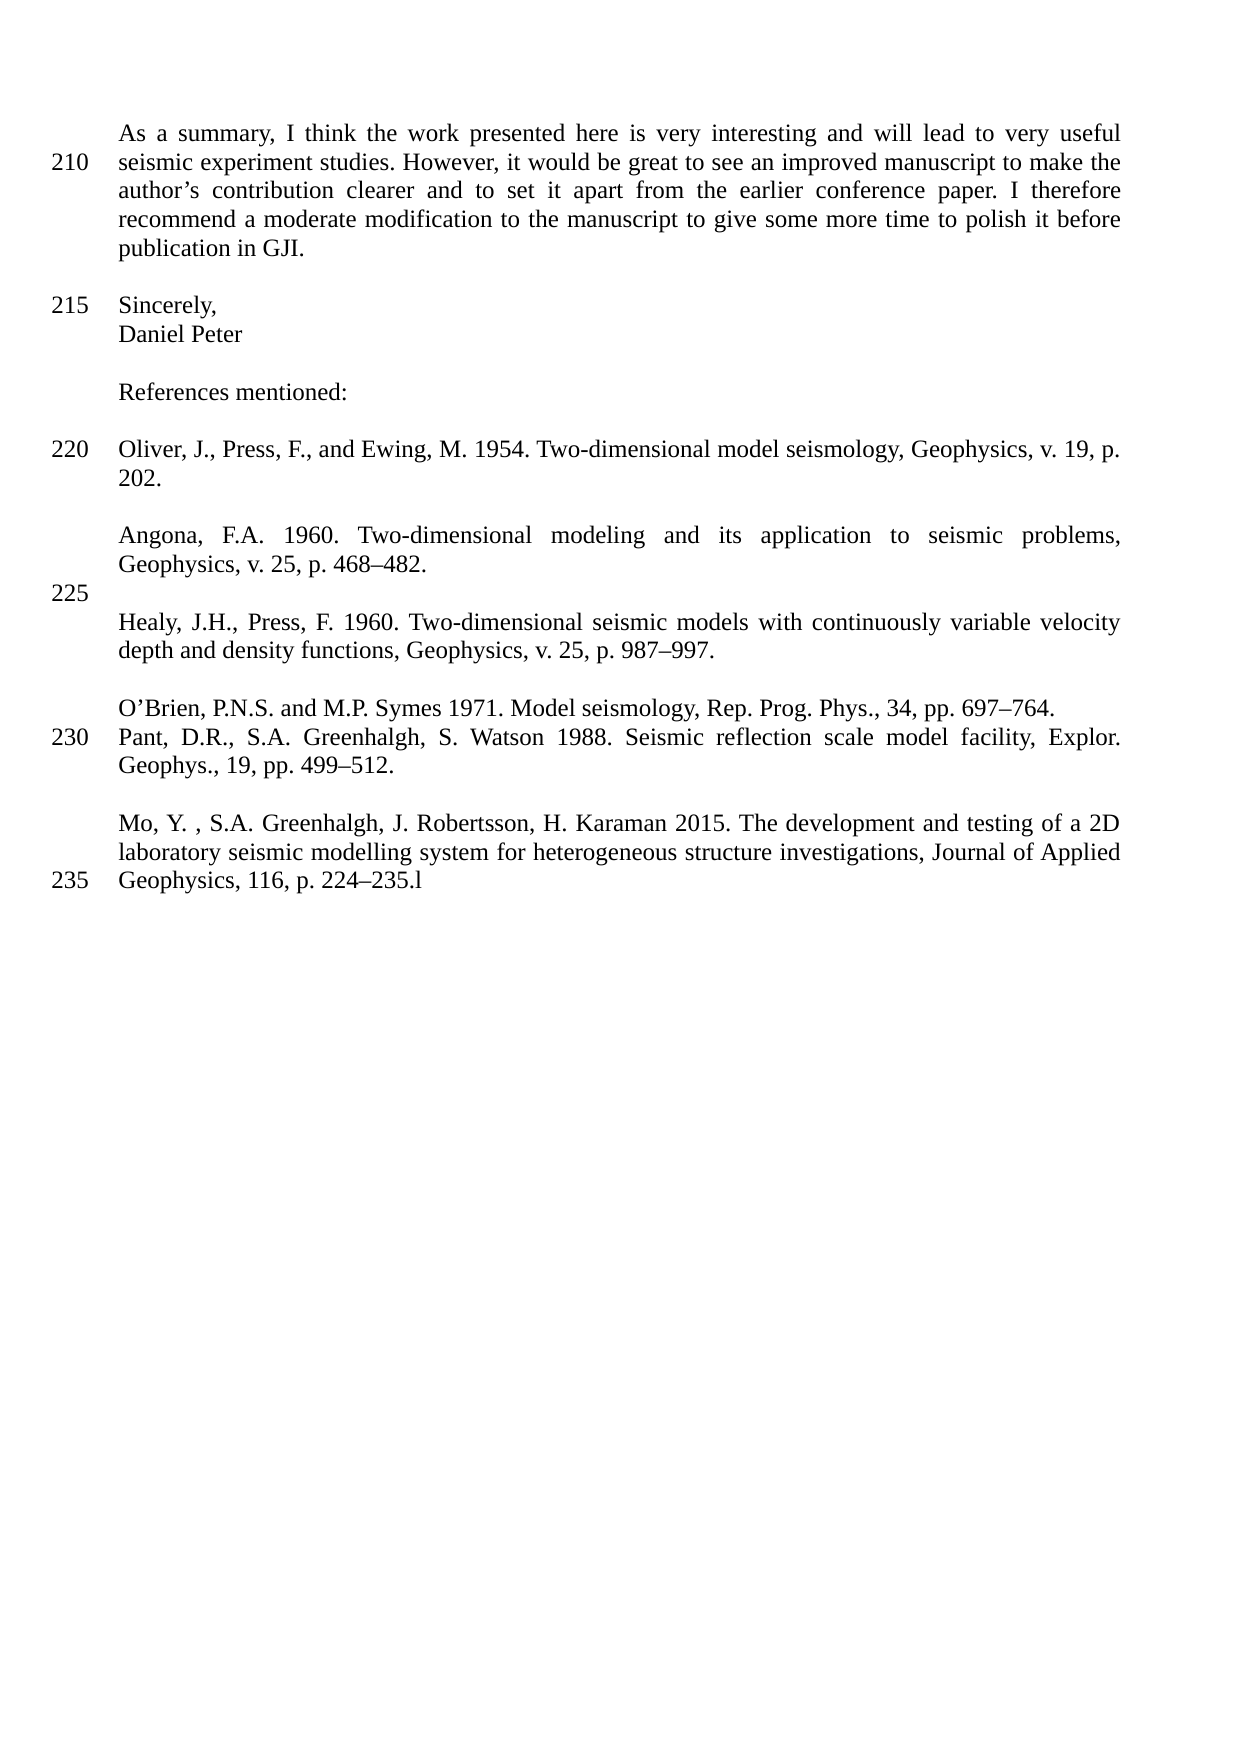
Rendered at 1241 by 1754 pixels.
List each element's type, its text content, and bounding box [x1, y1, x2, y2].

text Angona, F.A. 1960. Two-dimensional modeling and its application to seismic problems, Geophysics, v. 25, p. 468–482. [118, 521, 1122, 578]
text O’Brien, P.N.S. and M.P. Symes 1971. Model seismology, Rep. Prog. Phys., 34, pp. 697–764. [118, 693, 1122, 722]
text Daniel Peter [118, 319, 1122, 348]
text Healy, J.H., Press, F. 1960. Two-dimensional seismic models with continuously variable velocity depth and density functions, Geophysics, v. 25, p. 987–997. [118, 607, 1122, 664]
text Pant, D.R., S.A. Greenhalgh, S. Watson 1988. Seismic reflection scale model facility, Explor. Geophys., 19, pp. 499–512. [118, 722, 1122, 779]
text Mo, Y. , S.A. Greenhalgh, J. Robertsson, H. Karaman 2015. The development and testing of a 2D laboratory seismic modelling system for heterogeneous structure investigations, Journal of Applied Geophysics, 116, p. 224–235.l [118, 808, 1122, 894]
text Sincerely, [118, 291, 1122, 319]
text As a summary, I think the work presented here is very interesting and will lead to very useful seismic experiment studies. However, it would be great to see an improved manuscript to make the author’s contribution clearer and to set it apart from the earlier conference paper. I therefore recommend a moderate modification to the manuscript to give some more time to polish it before publication in GJI. [118, 118, 1122, 262]
text References mentioned: [118, 377, 1122, 406]
text Oliver, J., Press, F., and Ewing, M. 1954. Two-dimensional model seismology, Geophysics, v. 19, p. 202. [118, 434, 1122, 492]
